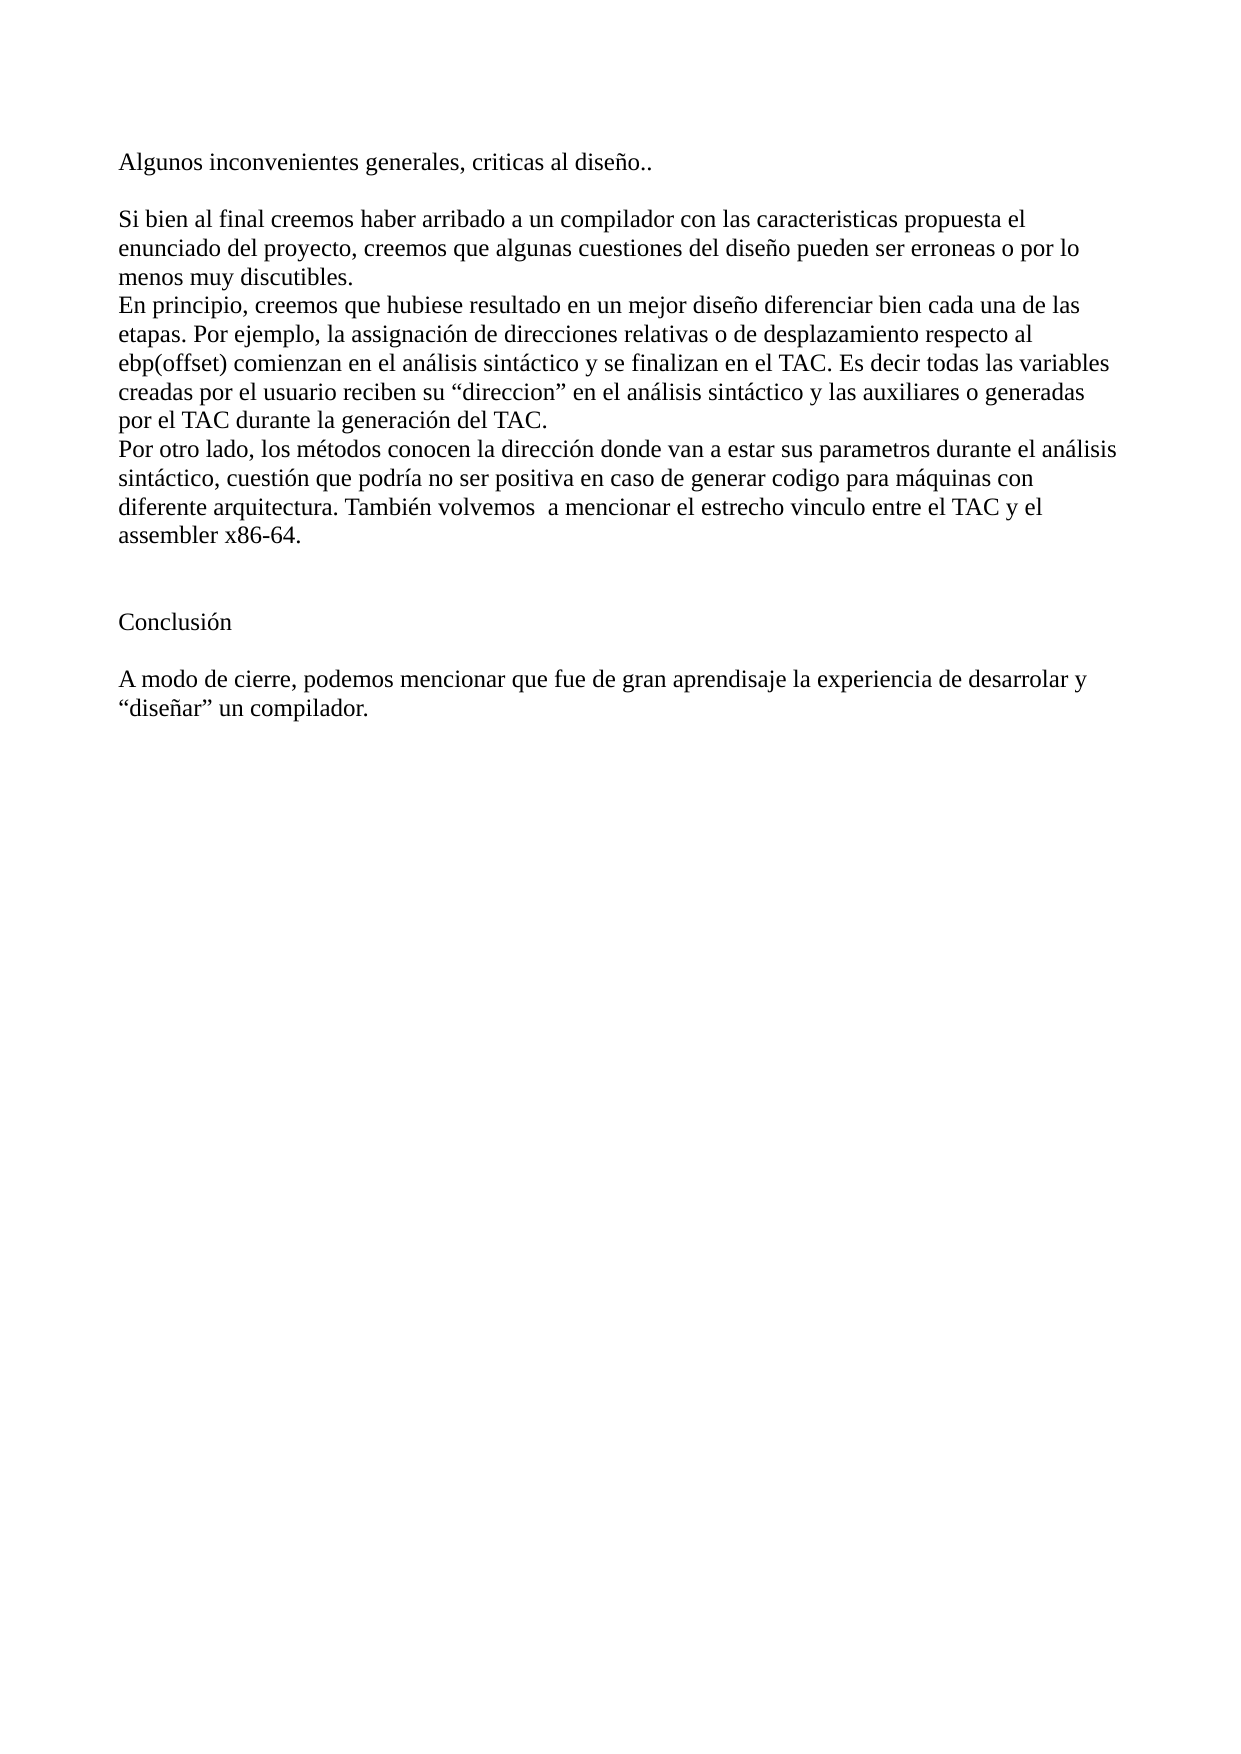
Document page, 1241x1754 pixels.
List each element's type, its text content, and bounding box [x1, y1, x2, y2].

text Conclusión [118, 607, 1122, 636]
text Por otro lado, los métodos conocen la dirección donde van a estar sus parametros durante el análisis sintáctico, cuestión que podría no ser positiva en caso de generar codigo para máquinas con diferente arquitectura. También volvemos a mencionar el estrecho vinculo entre el TAC y el assembler x86-64. [118, 434, 1122, 549]
text Si bien al final creemos haber arribado a un compilador con las caracteristicas propuesta el enunciado del proyecto, creemos que algunas cuestiones del diseño pueden ser erroneas o por lo menos muy discutibles. [118, 204, 1122, 291]
text A modo de cierre, podemos mencionar que fue de gran aprendisaje la experiencia de desarrolar y “diseñar” un compilador. [118, 664, 1122, 722]
text Algunos inconvenientes generales, criticas al diseño.. [118, 147, 1122, 176]
text En principio, creemos que hubiese resultado en un mejor diseño diferenciar bien cada una de las etapas. Por ejemplo, la assignación de direcciones relativas o de desplazamiento respecto al ebp(offset) comienzan en el análisis sintáctico y se finalizan en el TAC. Es decir todas las variables creadas por el usuario reciben su “direccion” en el análisis sintáctico y las auxiliares o generadas por el TAC durante la generación del TAC. [118, 291, 1122, 434]
